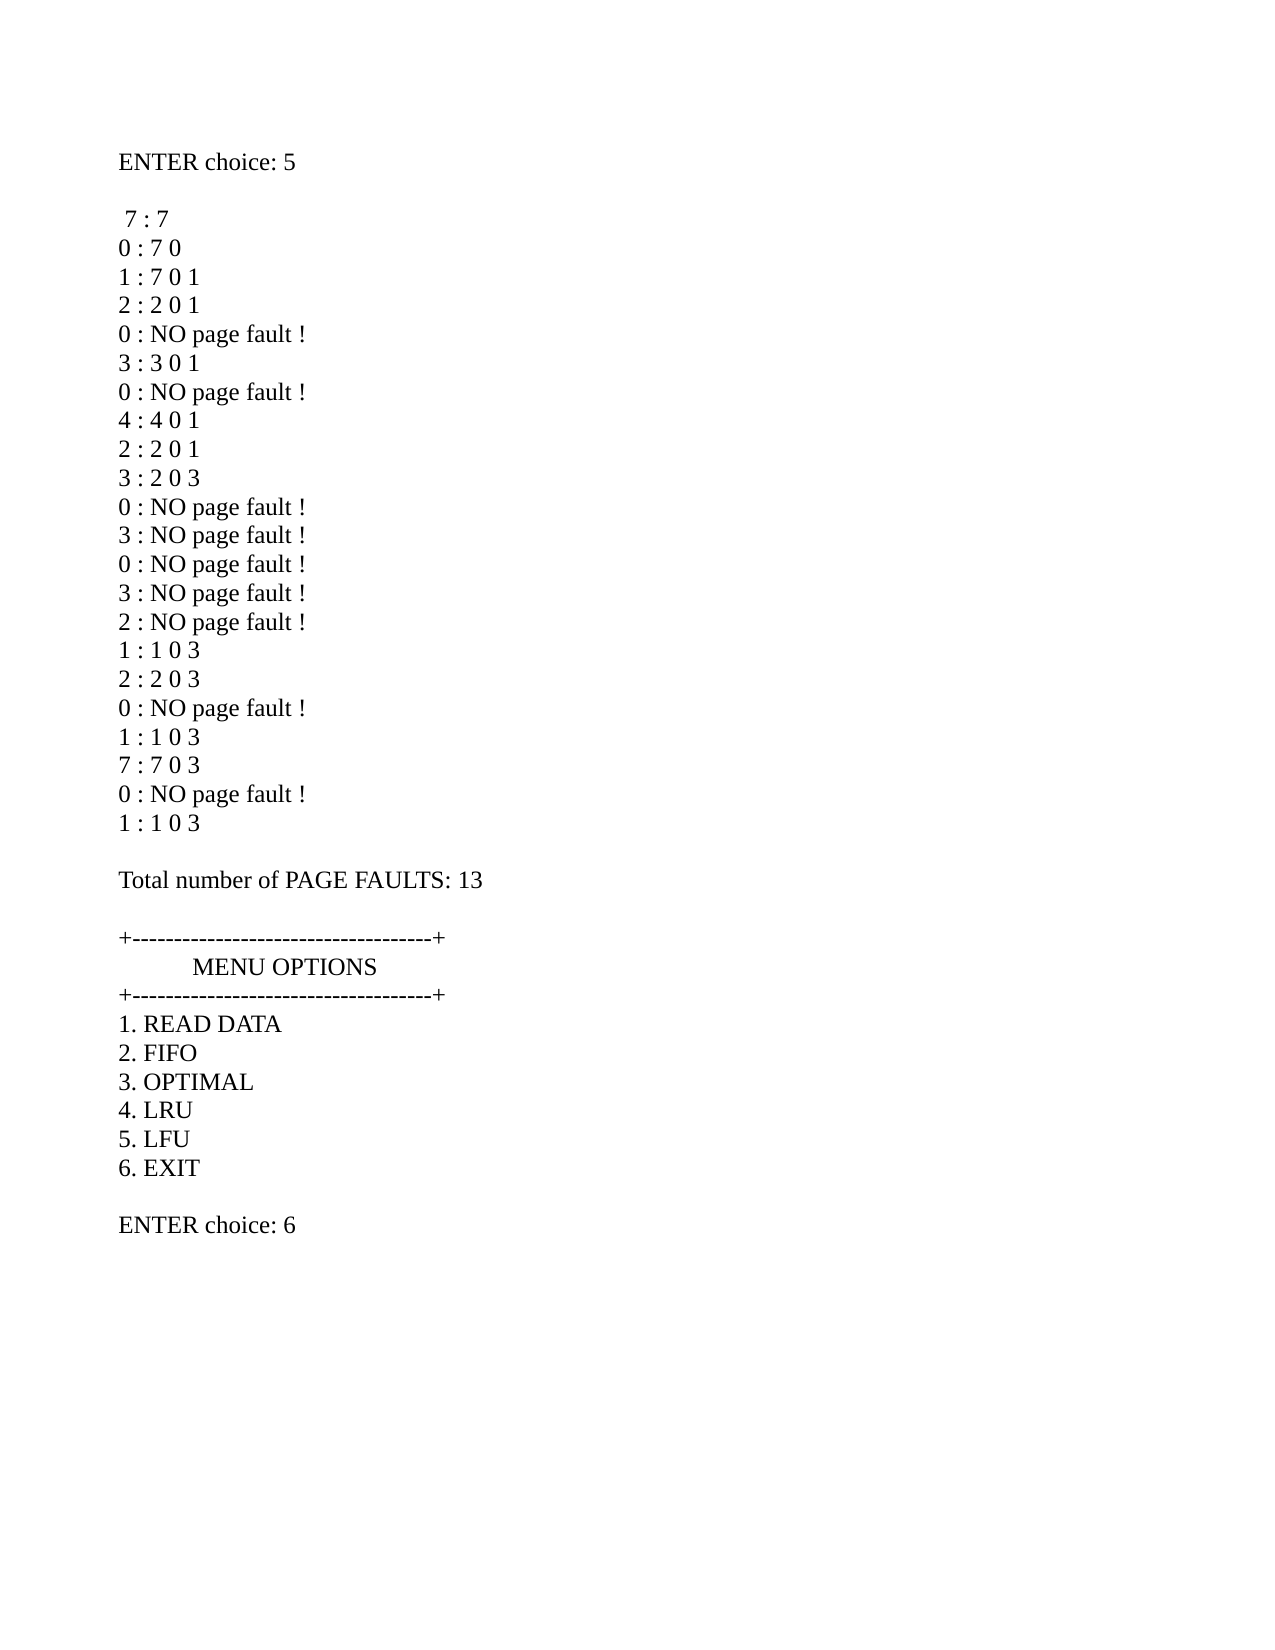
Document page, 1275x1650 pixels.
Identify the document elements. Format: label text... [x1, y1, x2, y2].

text ENTER choice: 6 [118, 1182, 1157, 1239]
text +------------------------------------+ MENU OPTIONS +------------------------------------+ 1. READ DATA 2. FIFO 3. OPTIMAL 4. LRU 5. LFU 6. EXIT [118, 923, 1157, 1182]
text ENTER choice: 5 [118, 118, 1157, 176]
text 7 : 7 0 : 7 0 1 : 7 0 1 2 : 2 0 1 0 : NO page fault ! 3 : 3 0 1 0 : NO page fault ! 4 : 4 0 1 2 : 2 0 1 3 : 2 0 3 0 : NO page fault ! 3 : NO page fault ! 0 : NO page fault ! 3 : NO page fault ! 2 : NO page fault ! 1 : 1 0 3 2 : 2 0 3 0 : NO page fault ! 1 : 1 0 3 7 : 7 0 3 0 : NO page fault ! 1 : 1 0 3 [118, 204, 1157, 837]
text Total number of PAGE FAULTS: 13 [118, 837, 1157, 894]
